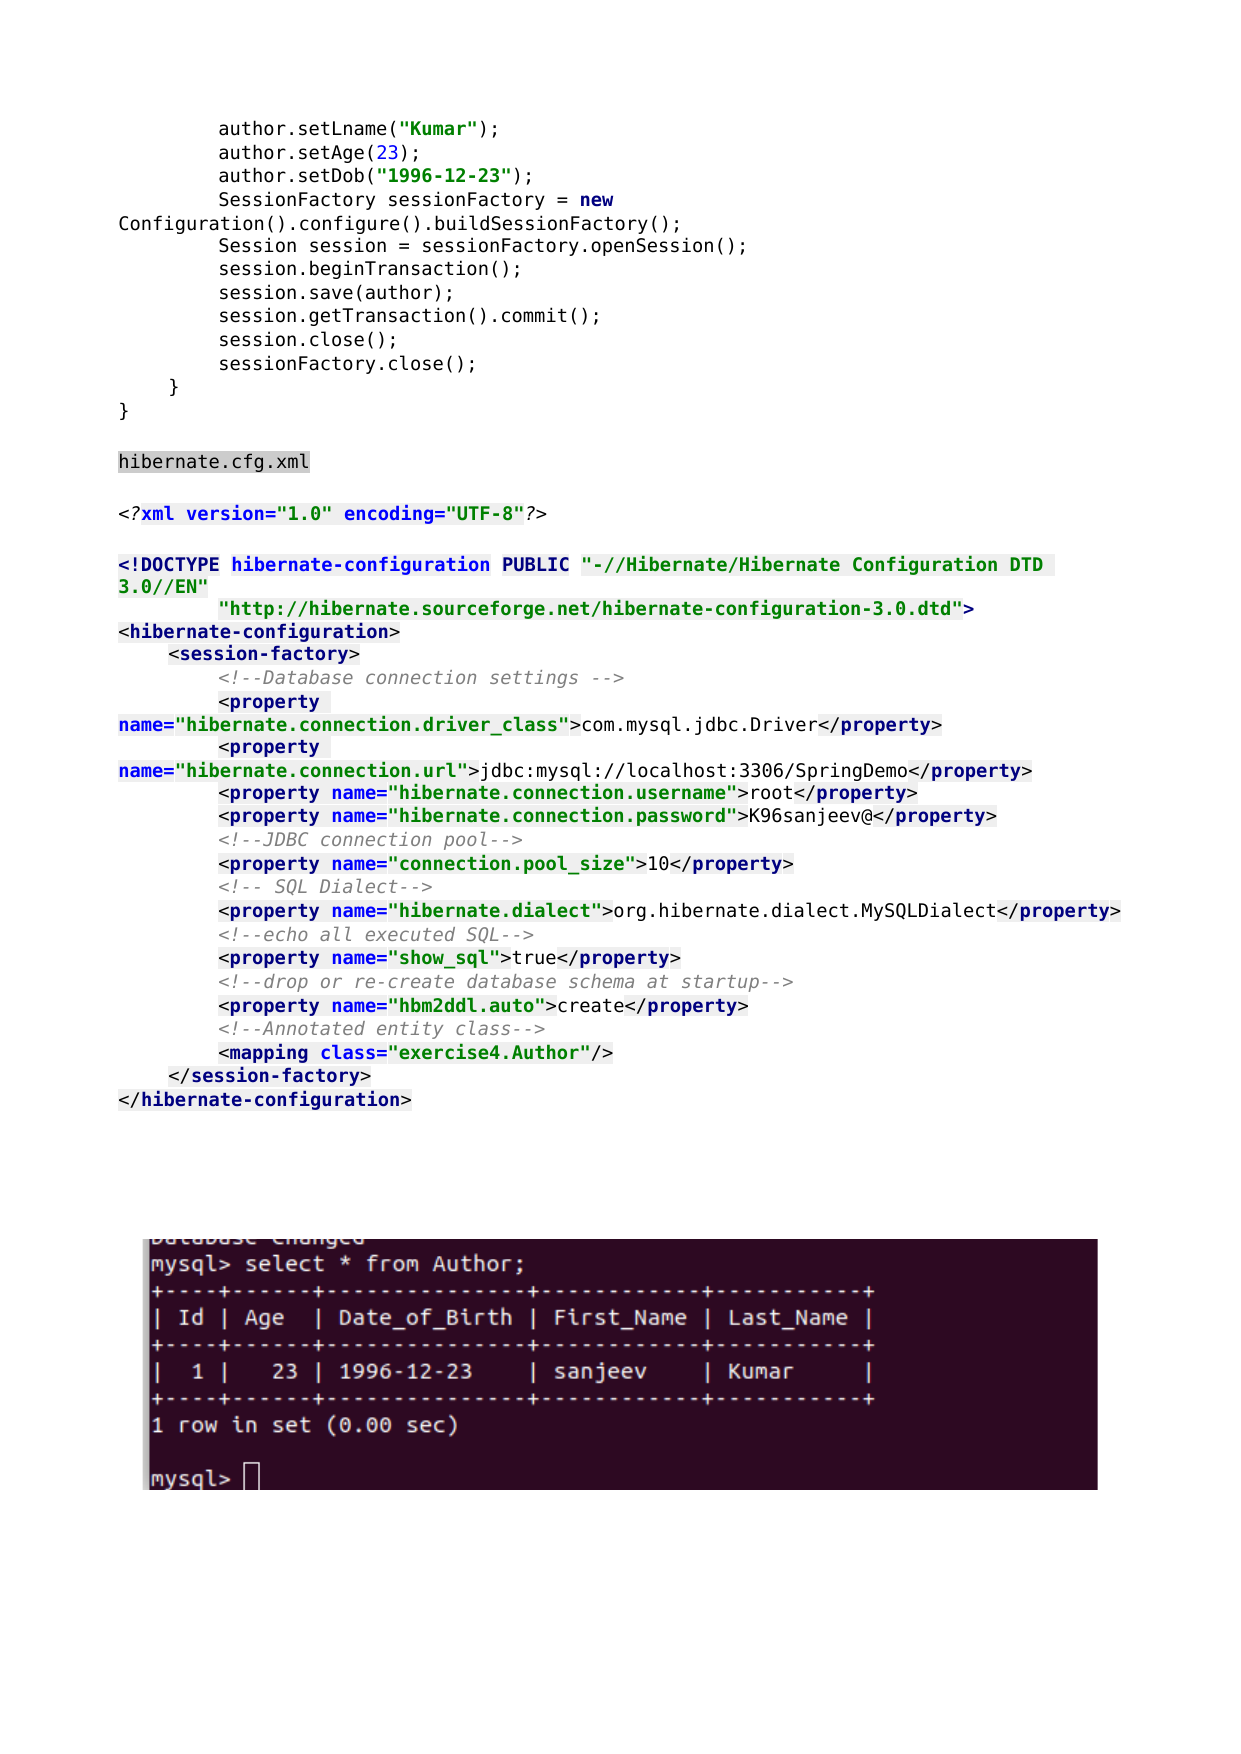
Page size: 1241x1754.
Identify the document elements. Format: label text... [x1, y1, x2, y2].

text <!--echo all executed SQL--> [118, 924, 1122, 947]
text Session session = sessionFactory.openSession(); [118, 234, 1122, 258]
text <?xml version="1.0" encoding="UTF-8"?> [118, 503, 1122, 525]
text </session-factory> [118, 1066, 1122, 1089]
text session.close(); [118, 329, 1122, 353]
text <!--JDBC connection pool--> [118, 829, 1122, 853]
text SessionFactory sessionFactory = new Configuration().configure().buildSessionFactory(); [118, 189, 1122, 234]
text <property name="hibernate.connection.driver_class">com.mysql.jdbc.Driver</property> [118, 691, 1122, 736]
text <property name="hibernate.dialect">org.hibernate.dialect.MySQLDialect</property> [118, 900, 1122, 924]
text hibernate.cfg.xml [118, 451, 1122, 473]
picture [142, 1239, 546, 1490]
text session.save(author); [118, 282, 1122, 306]
text "http://hibernate.sourceforge.net/hibernate-configuration-3.0.dtd"> [118, 598, 1122, 622]
text <property name="hibernate.connection.username">root</property> [118, 782, 1122, 805]
text sessionFactory.close(); [118, 353, 1122, 376]
text <property name="show_sql">true</property> [118, 947, 1122, 971]
text } [118, 400, 1122, 422]
text <property name="hibernate.connection.password">K96sanjeev@</property> [118, 805, 1122, 829]
text <!--Database connection settings --> [118, 667, 1122, 691]
text <hibernate-configuration> [118, 622, 1122, 643]
text author.setAge(23); [118, 142, 1122, 165]
text <property name="hibernate.connection.url">jdbc:mysql://localhost:3306/SpringDemo</property> [118, 736, 1122, 782]
text <!--drop or re-create database schema at startup--> [118, 971, 1122, 994]
text } [118, 376, 1122, 400]
text session.getTransaction().commit(); [118, 306, 1122, 329]
text <mapping class="exercise4.Author"/> [118, 1042, 1122, 1066]
text author.setLname("Kumar"); [118, 118, 1122, 142]
text <!--Annotated entity class--> [118, 1018, 1122, 1042]
text <!DOCTYPE hibernate-configuration PUBLIC "-//Hibernate/Hibernate Configuration DTD 3.0//EN" [118, 554, 1122, 598]
text session.beginTransaction(); [118, 258, 1122, 282]
text <property name="hbm2ddl.auto">create</property> [118, 994, 1122, 1018]
text <session-factory> [118, 643, 1122, 667]
text </hibernate-configuration> [118, 1089, 1122, 1111]
text <!-- SQL Dialect--> [118, 876, 1122, 900]
text <property name="connection.pool_size">10</property> [118, 853, 1122, 876]
text author.setDob("1996-12-23"); [118, 165, 1122, 189]
